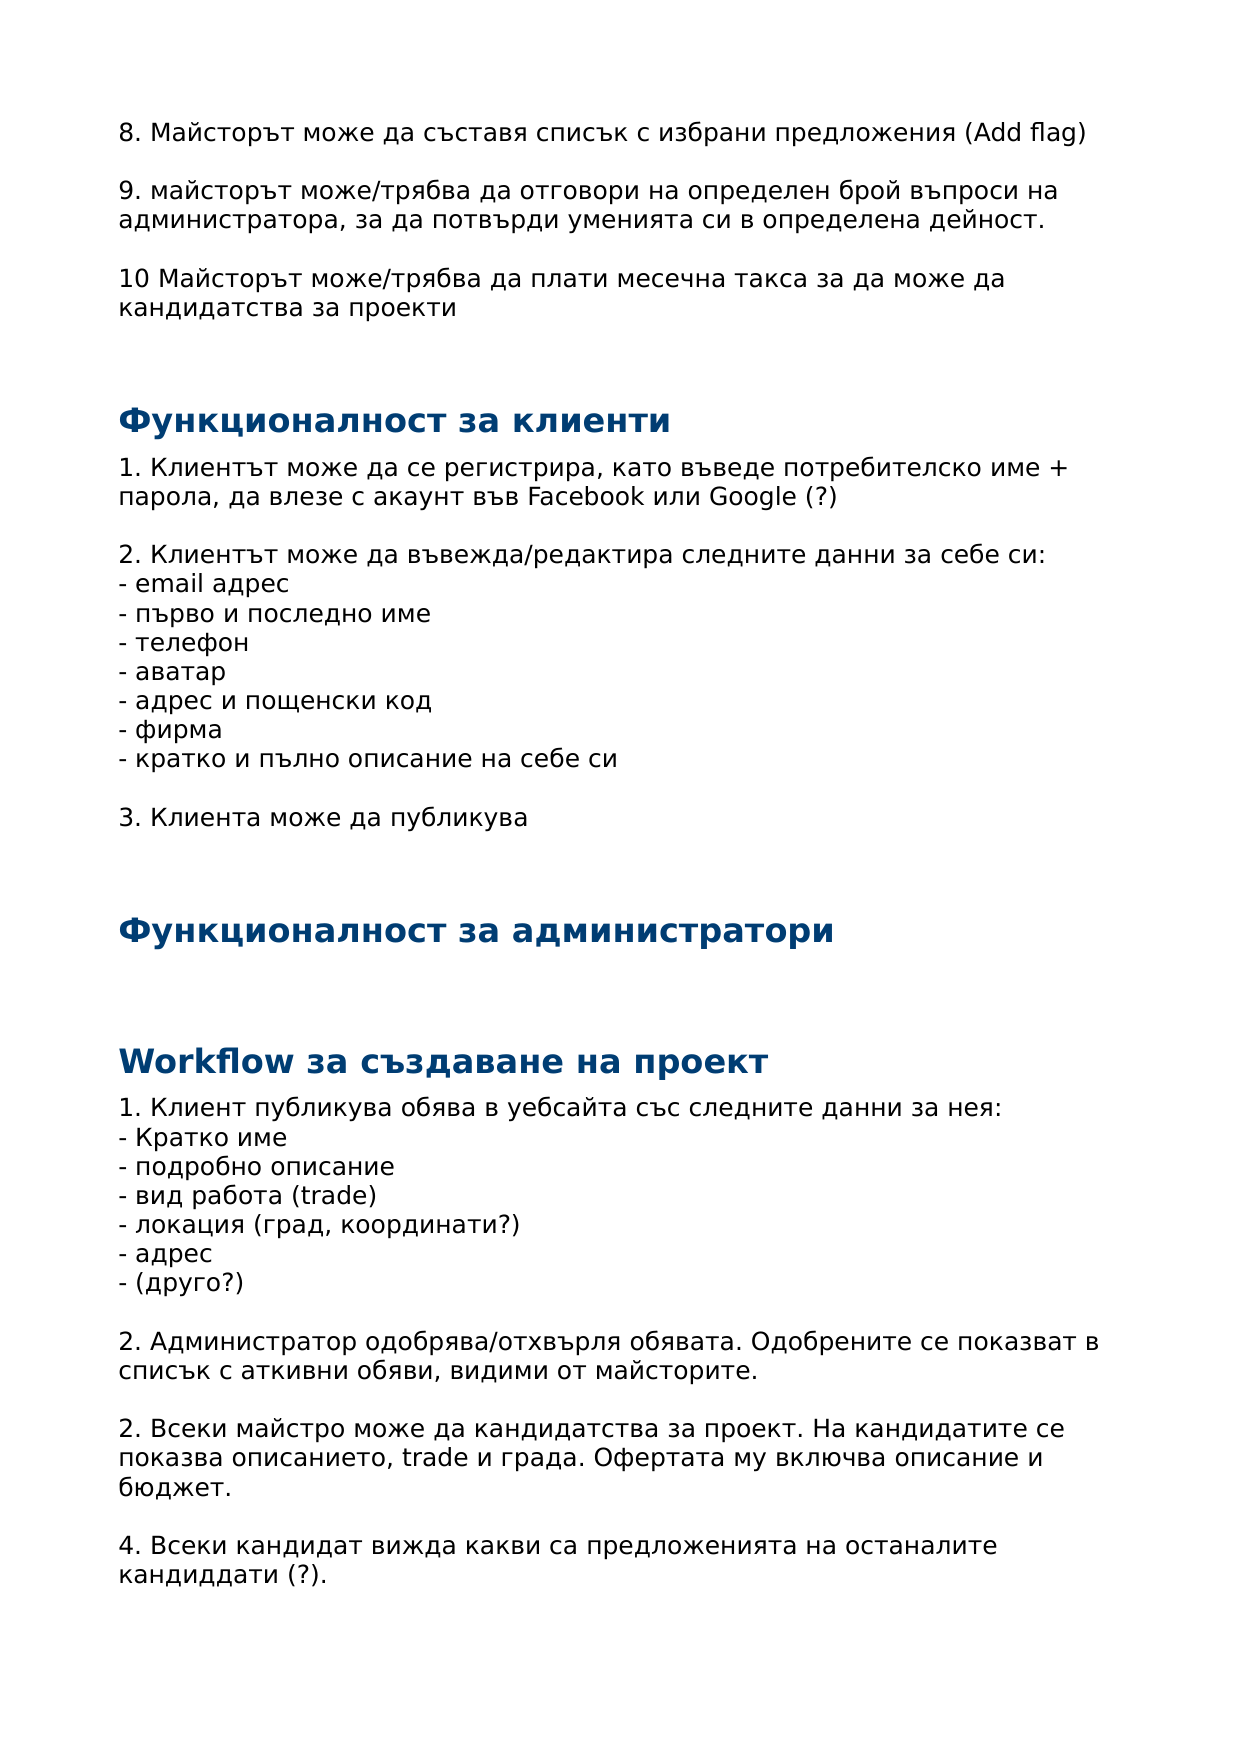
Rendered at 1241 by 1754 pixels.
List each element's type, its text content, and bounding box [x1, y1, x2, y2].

text - адрес [118, 1239, 1122, 1269]
subtitle Workflow за създаване на проект [118, 1042, 1122, 1081]
text - Кратко име [118, 1123, 1122, 1152]
text - подробно описание [118, 1152, 1122, 1181]
text 9. майсторът може/трябва да отговори на определен брой въпроси на администратора, за да потвърди уменията си в определена дейност. [118, 176, 1122, 235]
text 1. Клиент публикува обява в уебсайта със следните данни за нея: [118, 1094, 1122, 1123]
text - email адрес [118, 570, 1122, 599]
text - кратко и пълно описание на себе си [118, 745, 1122, 774]
text 4. Всеки кандидат вижда какви са предложенията на останалите кандиддати (?). [118, 1531, 1122, 1589]
text - адрес и пощенски код [118, 686, 1122, 716]
text - първо и последно име [118, 599, 1122, 628]
text 2. Клиентът може да въвежда/редактира следните данни за себе си: [118, 541, 1122, 570]
text 2. Всеки майстро може да кандидатства за проект. На кандидатите се показва описанието, trade и града. Офертата му включва описание и бюджет. [118, 1414, 1122, 1502]
text - вид работа (trade) [118, 1181, 1122, 1210]
text 2. Администратор одобрява/отхвърля обявата. Одобрените се показват в списък с аткивни обяви, видими от майсторите. [118, 1327, 1122, 1385]
text 8. Майсторът може да съставя списък с избрани предложения (Add flag) [118, 118, 1122, 147]
text - локация (град, координати?) [118, 1210, 1122, 1239]
text - телефон [118, 628, 1122, 657]
text 3. Клиента може да публикува [118, 803, 1122, 832]
text - (друго?) [118, 1269, 1122, 1298]
text - аватар [118, 657, 1122, 686]
subtitle Функционалност за клиенти [118, 401, 1122, 441]
subtitle Функционалност за администратори [118, 911, 1122, 950]
text 10 Майсторът може/трябва да плати месечна такса за да може да кандидатства за проекти [118, 264, 1122, 322]
text 1. Клиентът може да се регистрира, като въведе потребителско име + парола, да влезе с акаунт във Facebook или Google (?) [118, 453, 1122, 511]
text - фирма [118, 716, 1122, 745]
